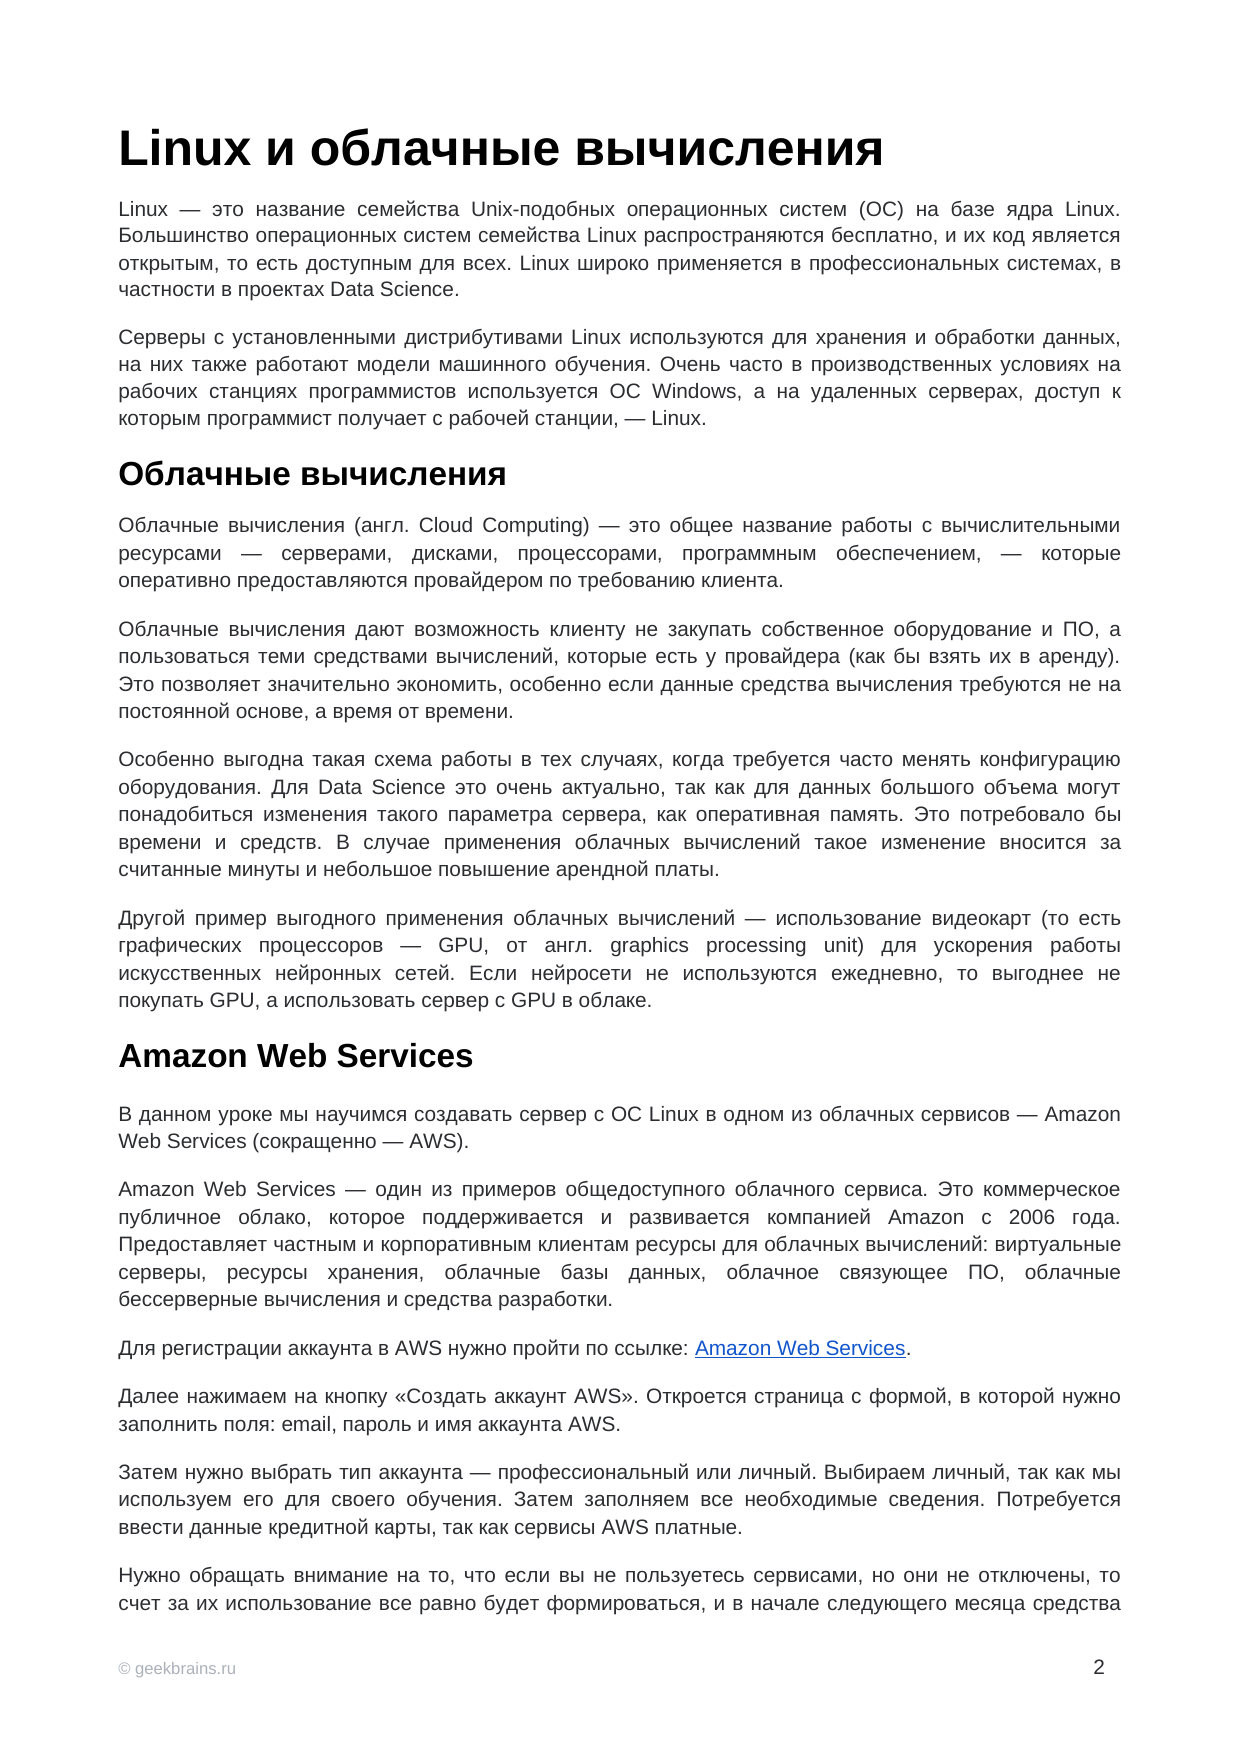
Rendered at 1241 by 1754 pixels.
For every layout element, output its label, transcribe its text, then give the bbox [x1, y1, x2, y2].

text В данном уроке мы научимся создавать сервер с ОС Linux в одном из облачных сервисов — Amazon Web Services (сокращенно — AWS). [118, 1101, 1122, 1153]
subtitle Облачные вычисления [118, 454, 1122, 492]
text Облачные вычисления дают возможность клиенту не закупать собственное оборудование и ПО, а пользоваться теми средствами вычислений, которые есть у провайдера (как бы взять их в аренду). Это позволяет значительно экономить, особенно если данные средства вычисления требуются не на постоянной основе, а время от времени. [118, 616, 1122, 723]
text Linux — это название семейства Unix-подобных операционных систем (ОС) на базе ядра Linux. Большинство операционных систем семейства Linux распространяются бесплатно, и их код является открытым, то есть доступным для всех. Linux широко применяется в профессиональных системах, в частности в проектах Data Science. [118, 196, 1122, 301]
text Другой пример выгодного применения облачных вычислений — использование видеокарт (то есть графических процессоров — GPU, от англ. graphics processing unit) для ускорения работы искусственных нейронных сетей. Если нейросети не используются ежедневно, то выгоднее не покупать GPU, а использовать сервер с GPU в облаке. [118, 906, 1122, 1012]
subtitle Linux и облачные вычисления [118, 118, 1122, 176]
text Особенно выгодна такая схема работы в тех случаях, когда требуется часто менять конфигурацию оборудования. Для Data Science это очень актуально, так как для данных большого объема могут понадобиться изменения такого параметра сервера, как оперативная память. Это потребовало бы времени и средств. В случае применения облачных вычислений такое изменение вносится за считанные минуты и небольшое повышение арендной платы. [118, 747, 1122, 881]
text Серверы с установленными дистрибутивами Linux используются для хранения и обработки данных, на них также работают модели машинного обучения. Очень часто в производственных условиях на рабочих станциях программистов используется ОС Windows, а на удаленных серверах, доступ к которым программист получает с рабочей станции, — Linux. [118, 325, 1122, 430]
text Нужно обращать внимание на то, что если вы не пользуетесь сервисами, но они не отключены, то счет за их использование все равно будет формироваться, и в начале следующего месяца средства [118, 1563, 1122, 1614]
text Облачные вычисления (англ. Cloud Computing) — это общее название работы с вычислительными ресурсами — серверами, дисками, процессорами, программным обеспечением, — которые оперативно предоставляются провайдером по требованию клиента. [118, 513, 1122, 592]
subtitle Amazon Web Services [118, 1036, 1122, 1075]
text Далее нажимаем на кнопку «Создать аккаунт AWS». Откроется страница с формой, в которой нужно заполнить поля: email, пароль и имя аккаунта AWS. [118, 1384, 1122, 1435]
text Затем нужно выбрать тип аккаунта — профессиональный или личный. Выбираем личный, так как мы используем его для своего обучения. Затем заполняем все необходимые сведения. Потребуется ввести данные кредитной карты, так как сервисы AWS платные. [118, 1460, 1122, 1539]
text Для регистрации аккаунта в AWS нужно пройти по ссылке: Amazon Web Services. [118, 1336, 1122, 1359]
text Amazon Web Services — один из примеров общедоступного облачного сервиса. Это коммерческое публичное облако, которое поддерживается и развивается компанией Amazon с 2006 года. Предоставляет частным и корпоративным клиентам ресурсы для облачных вычислений: виртуальные серверы, ресурсы хранения, облачные базы данных, облачное связующее ПО, облачные бессерверные вычисления и средства разработки. [118, 1177, 1122, 1311]
